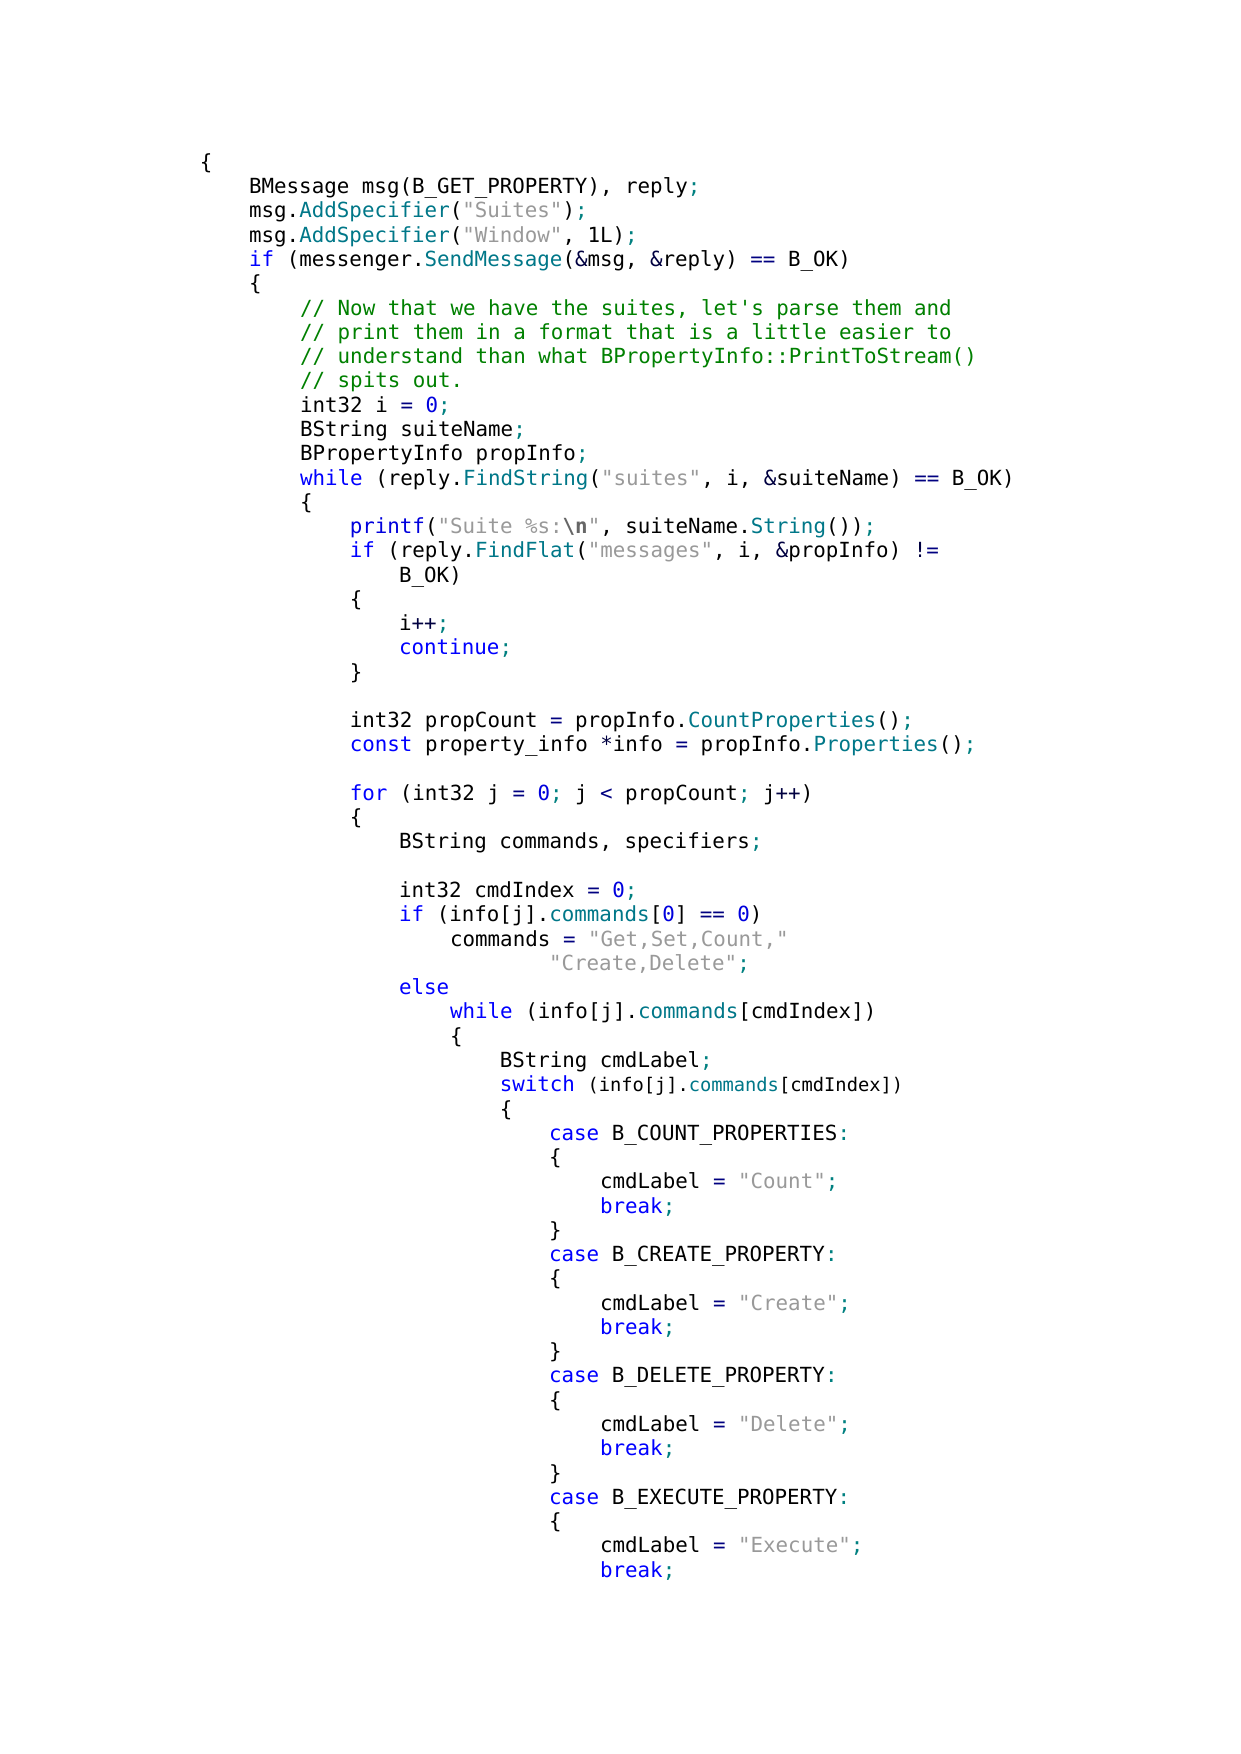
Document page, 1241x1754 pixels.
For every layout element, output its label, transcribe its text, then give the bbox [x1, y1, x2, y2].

text cmdLabel = "Count"; [150, 1169, 1090, 1194]
text } [150, 1461, 1090, 1485]
text { [150, 1024, 1090, 1048]
text // Now that we have the suites, let's parse them and [150, 296, 1090, 320]
text { [150, 490, 1090, 514]
text { [150, 150, 1090, 174]
text { [150, 1509, 1090, 1533]
text BString cmdLabel; [150, 1048, 1090, 1072]
text printf("Suite %s:\n", suiteName.String()); [150, 514, 1090, 538]
text { [150, 1266, 1090, 1291]
text int32 cmdIndex = 0; [150, 878, 1090, 902]
text case B_DELETE_PROPERTY: [150, 1363, 1090, 1388]
text { [150, 1145, 1090, 1169]
text "Create,Delete"; [150, 951, 1090, 975]
text { [150, 1097, 1090, 1121]
text { [150, 271, 1090, 296]
text cmdLabel = "Create"; [150, 1291, 1090, 1315]
text if (reply.FindFlat("messages", i, &propInfo) != [150, 538, 1090, 563]
text break; [150, 1315, 1090, 1339]
text // spits out. [150, 368, 1090, 393]
text B_OK) [150, 563, 1090, 587]
text int32 i = 0; [150, 393, 1090, 417]
text cmdLabel = "Execute"; [150, 1533, 1090, 1558]
text while (info[j].commands[cmdIndex]) [150, 999, 1090, 1024]
text break; [150, 1436, 1090, 1461]
text if (info[j].commands[0] == 0) [150, 902, 1090, 927]
text } [150, 660, 1090, 684]
text int32 propCount = propInfo.CountProperties(); [150, 708, 1090, 732]
text cmdLabel = "Delete"; [150, 1412, 1090, 1436]
text BMessage msg(B_GET_PROPERTY), reply; [150, 174, 1090, 198]
text { [150, 1388, 1090, 1412]
text break; [150, 1194, 1090, 1218]
text // understand than what BPropertyInfo::PrintToStream() [150, 344, 1090, 368]
text msg.AddSpecifier("Window", 1L); [150, 223, 1090, 247]
text { [150, 587, 1090, 611]
text break; [150, 1558, 1090, 1582]
text { [150, 805, 1090, 829]
text BString suiteName; [150, 417, 1090, 441]
text const property_info *info = propInfo.Properties(); [150, 732, 1090, 757]
text BPropertyInfo propInfo; [150, 441, 1090, 466]
text switch (info[j].commands[cmdIndex]) [150, 1072, 1090, 1097]
text else [150, 975, 1090, 999]
text i++; [150, 611, 1090, 635]
text BString commands, specifiers; [150, 829, 1090, 854]
text if (messenger.SendMessage(&msg, &reply) == B_OK) [150, 247, 1090, 271]
text case B_COUNT_PROPERTIES: [150, 1121, 1090, 1145]
text msg.AddSpecifier("Suites"); [150, 198, 1090, 223]
text case B_EXECUTE_PROPERTY: [150, 1485, 1090, 1509]
text case B_CREATE_PROPERTY: [150, 1242, 1090, 1266]
text // print them in a format that is a little easier to [150, 320, 1090, 344]
text } [150, 1218, 1090, 1242]
text commands = "Get,Set,Count," [150, 927, 1090, 951]
text } [150, 1339, 1090, 1363]
text while (reply.FindString("suites", i, &suiteName) == B_OK) [150, 466, 1090, 490]
text for (int32 j = 0; j < propCount; j++) [150, 781, 1090, 805]
text continue; [150, 635, 1090, 660]
